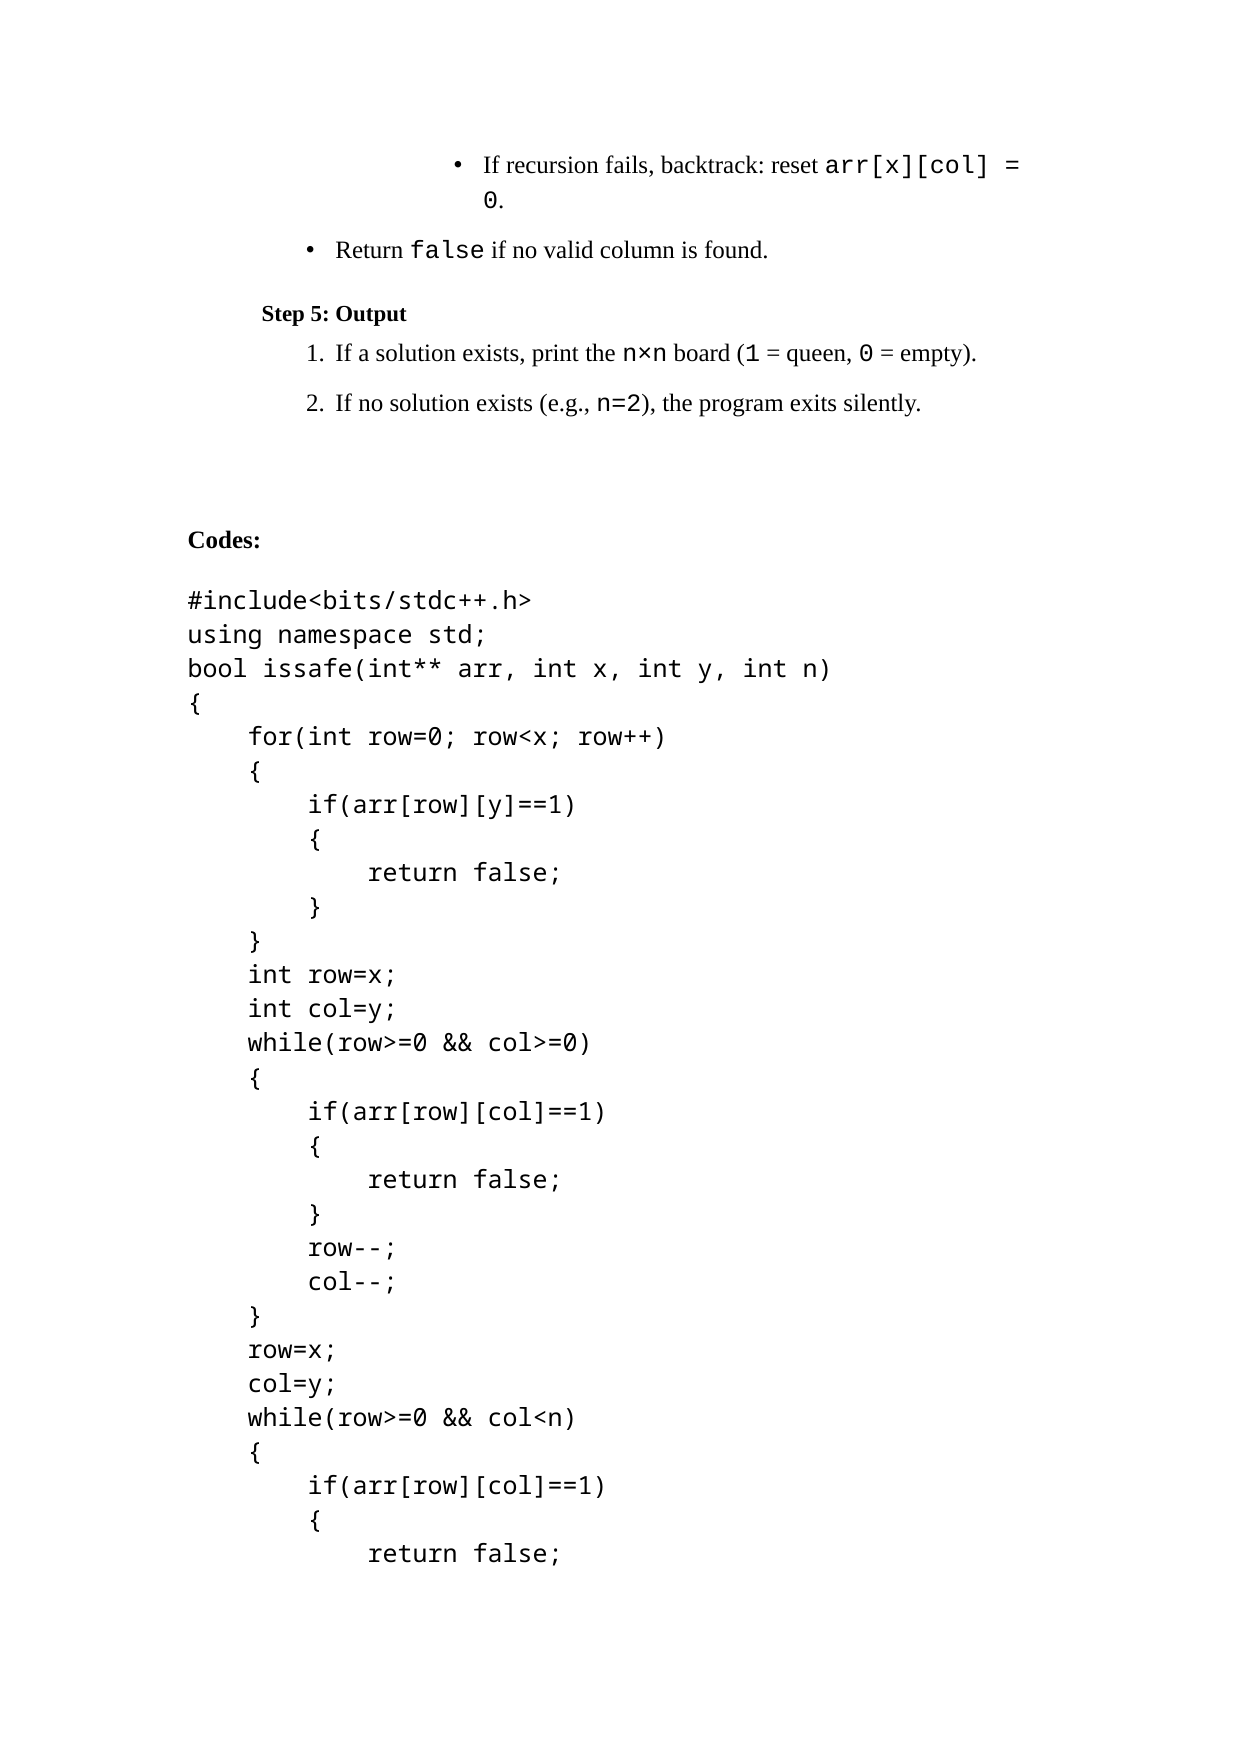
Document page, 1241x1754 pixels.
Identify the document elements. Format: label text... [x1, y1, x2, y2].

text Codes: [187, 525, 1053, 553]
text if(arr[row][y]==1) [187, 787, 1053, 821]
list If recursion fails, backtrack: reset arr[x][col] = 0. [453, 150, 1053, 216]
text while(row>=0 && col>=0) [187, 1025, 1053, 1059]
text int col=y; [187, 991, 1053, 1025]
text if(arr[row][col]==1) [187, 1468, 1053, 1502]
text { [187, 821, 1053, 855]
list If a solution exists, print the n×n board (1 = queen, 0 = empty). [306, 338, 1053, 369]
text } [187, 1195, 1053, 1229]
text int row=x; [187, 957, 1053, 991]
list If no solution exists (e.g., n=2), the program exits silently. [306, 388, 1053, 419]
text { [187, 684, 1053, 718]
text if(arr[row][col]==1) [187, 1093, 1053, 1127]
text } [187, 1298, 1053, 1332]
text { [187, 753, 1053, 787]
text } [187, 889, 1053, 923]
text for(int row=0; row<x; row++) [187, 718, 1053, 753]
list Return false if no valid column is found. [306, 235, 1053, 266]
text col--; [187, 1263, 1053, 1298]
text bool issafe(int** arr, int x, int y, int n) [187, 650, 1053, 684]
text return false; [187, 1161, 1053, 1195]
text { [187, 1502, 1053, 1536]
text #include<bits/stdc++.h> [187, 582, 1053, 616]
subtitle Step 5: Output [261, 300, 1053, 326]
text { [187, 1434, 1053, 1468]
text while(row>=0 && col<n) [187, 1400, 1053, 1434]
text { [187, 1127, 1053, 1161]
text row=x; [187, 1332, 1053, 1366]
text } [187, 923, 1053, 957]
text { [187, 1059, 1053, 1093]
text return false; [187, 855, 1053, 889]
text row--; [187, 1229, 1053, 1263]
text using namespace std; [187, 616, 1053, 650]
text col=y; [187, 1366, 1053, 1400]
text return false; [187, 1536, 1053, 1570]
